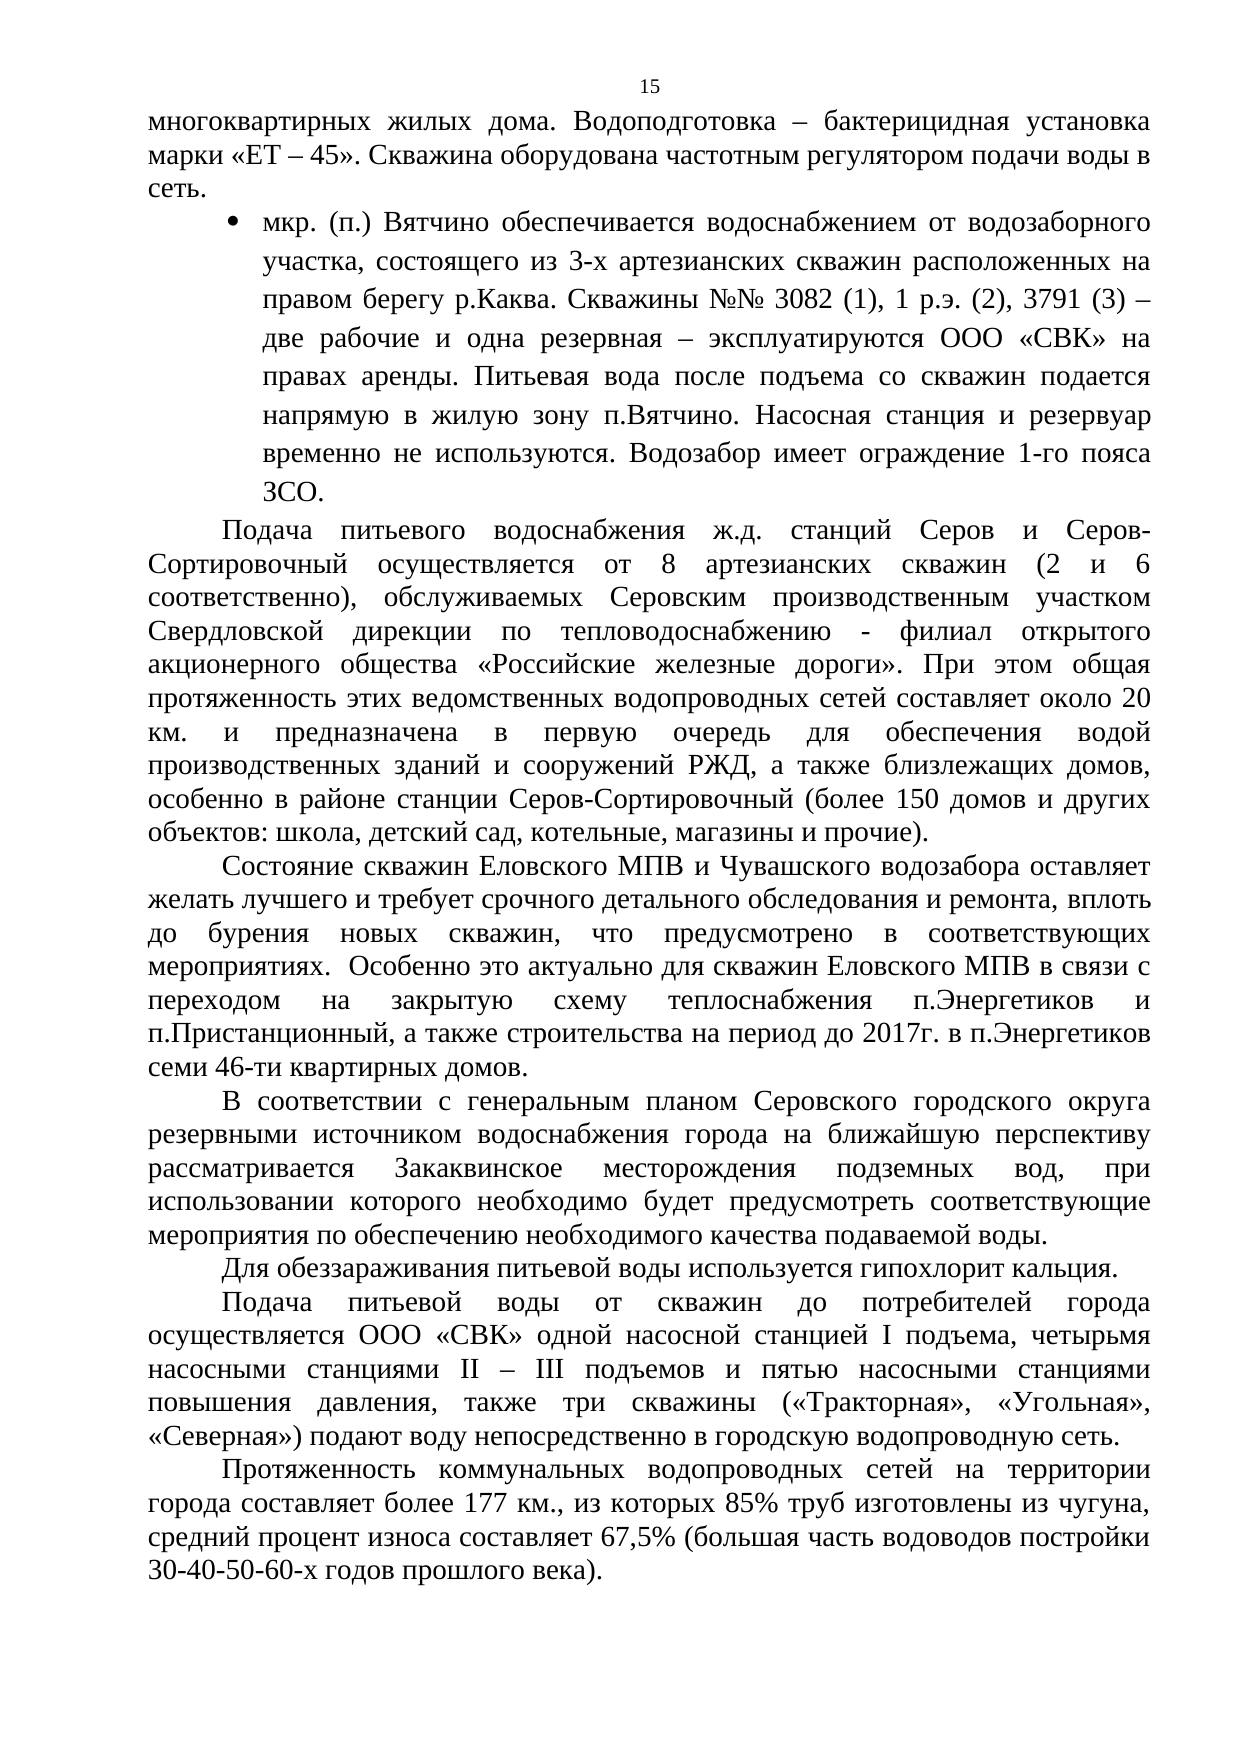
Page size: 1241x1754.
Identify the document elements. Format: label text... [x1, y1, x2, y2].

text В соответствии с генеральным планом Серовского городского округа резервными источником водоснабжения города на ближайшую перспективу рассматривается Закаквинское месторождения подземных вод, при использовании которого необходимо будет предусмотреть соответствующие мероприятия по обеспечению необходимого качества подаваемой воды. [148, 1083, 1152, 1250]
text многоквартирных жилых дома. Водоподготовка – бактерицидная установка марки «ЕТ – 45». Скважина оборудована частотным регулятором подачи воды в сеть. [148, 103, 1152, 204]
text Подача питьевой воды от скважин до потребителей города осуществляется ООО «СВК» одной насосной станцией I подъема, четырьмя насосными станциями II – III подъемов и пятью насосными станциями повышения давления, также три скважины («Тракторная», «Угольная», «Северная») подают воду непосредственно в городскую водопроводную сеть. [148, 1284, 1152, 1452]
list мкр. (п.) Вятчино обеспечивается водоснабжением от водозаборного участка, состоящего из 3-х артезианских скважин расположенных на правом берегу р.Каква. Скважины №№ 3082 (1), 1 р.э. (2), 3791 (3) – две рабочие и одна резервная – эксплуатируются ООО «СВК» на правах аренды. Питьевая вода после подъема со скважин подается напрямую в жилую зону п.Вятчино. Насосная станция и резервуар временно не используются. Водозабор имеет ограждение 1-го пояса ЗСО. [228, 204, 1152, 507]
text Для обеззараживания питьевой воды используется гипохлорит кальция. [148, 1250, 1152, 1284]
text Состояние скважин Еловского МПВ и Чувашского водозабора оставляет желать лучшего и требует срочного детального обследования и ремонта, вплоть до бурения новых скважин, что предусмотрено в соответствующих мероприятиях. Особенно это актуально для скважин Еловского МПВ в связи с переходом на закрытую схему теплоснабжения п.Энергетиков и п.Пристанционный, а также строительства на период до 2017г. в п.Энергетиков семи 46-ти квартирных домов. [148, 848, 1152, 1083]
text Подача питьевого водоснабжения ж.д. станций Серов и Серов-Сортировочный осуществляется от 8 артезианских скважин (2 и 6 соответственно), обслуживаемых Серовским производственным участком Свердловской дирекции по тепловодоснабжению - филиал открытого акционерного общества «Российские железные дороги». При этом общая протяженность этих ведомственных водопроводных сетей составляет около 20 км. и предназначена в первую очередь для обеспечения водой производственных зданий и сооружений РЖД, а также близлежащих домов, особенно в районе станции Серов-Сортировочный (более 150 домов и других объектов: школа, детский сад, котельные, магазины и прочие). [148, 512, 1152, 848]
text Протяженность коммунальных водопроводных сетей на территории города составляет более 177 км., из которых 85% труб изготовлены из чугуна, средний процент износа составляет 67,5% (большая часть водоводов постройки 30-40-50-60-х годов прошлого века). [148, 1452, 1152, 1586]
